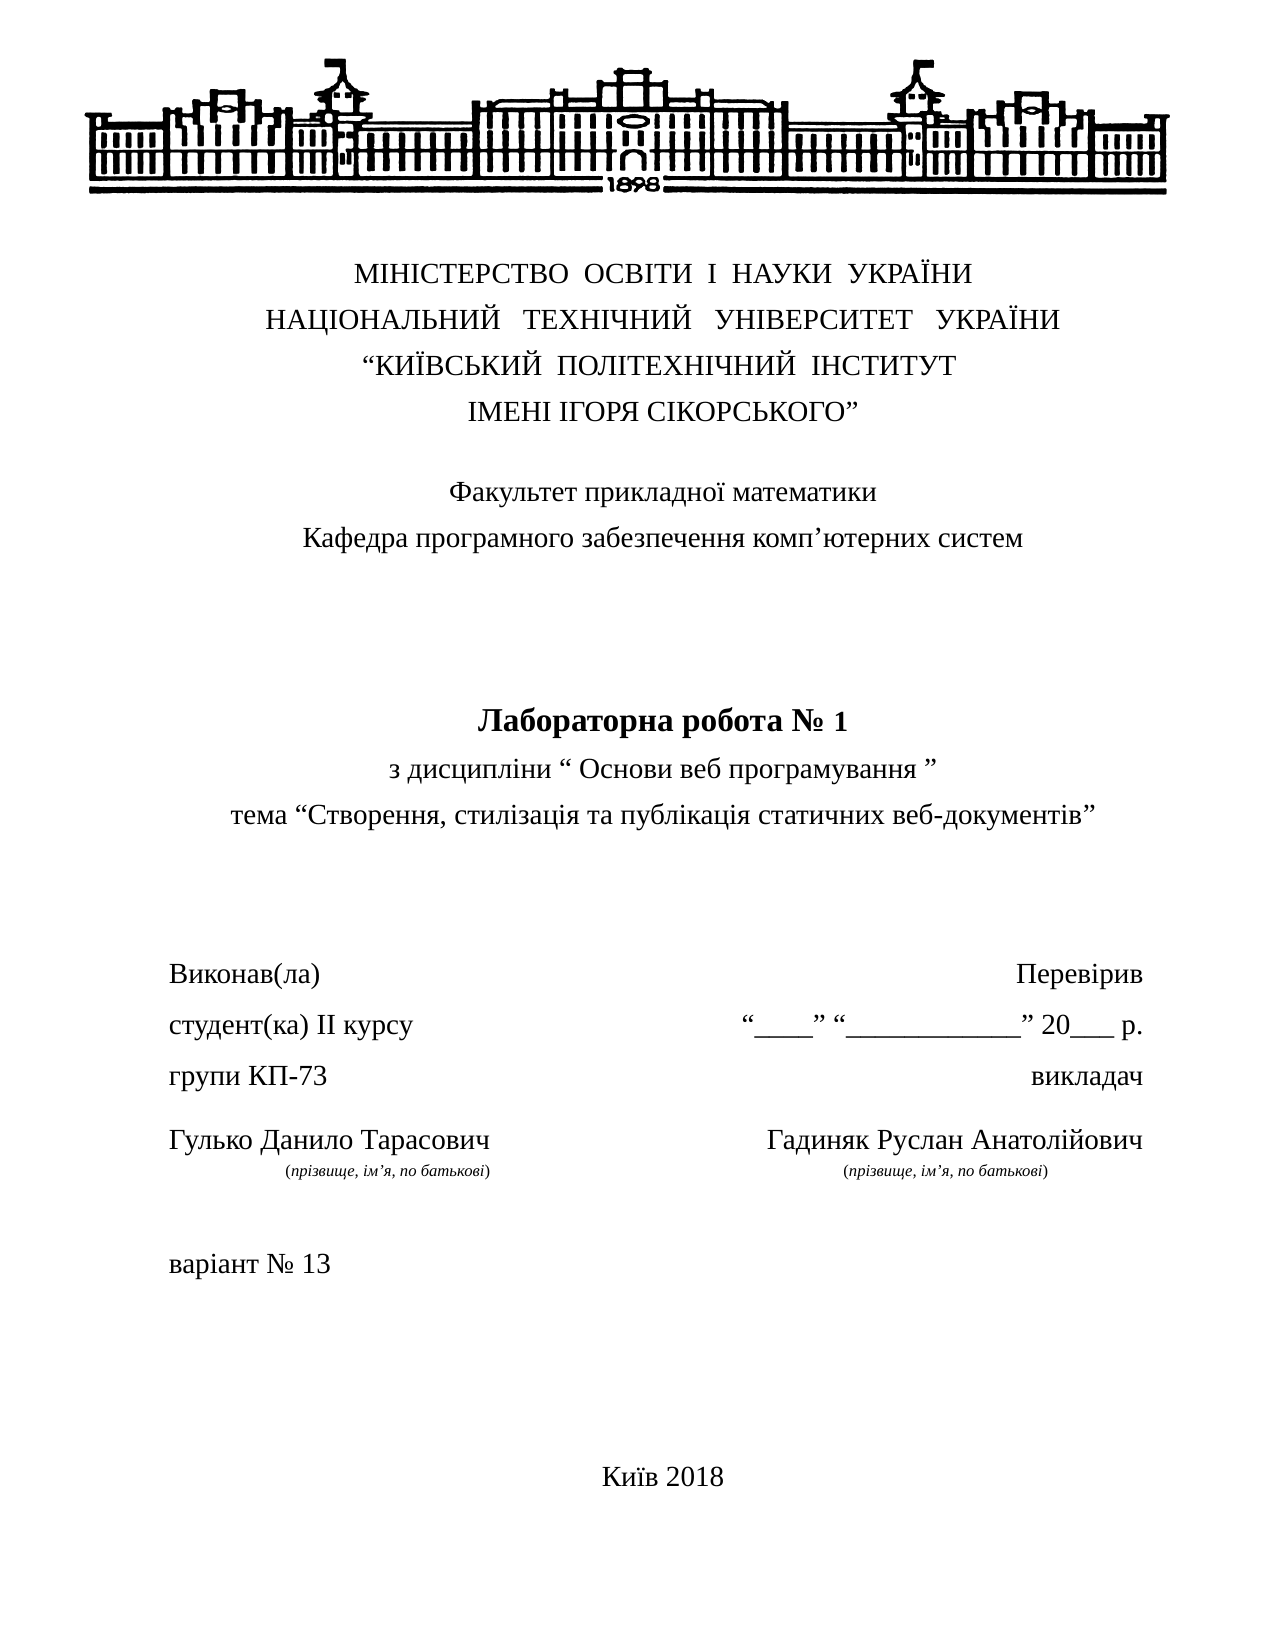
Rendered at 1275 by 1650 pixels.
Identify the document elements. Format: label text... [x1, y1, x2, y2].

table_header [618, 944, 694, 1292]
text НАЦІОНАЛЬНИЙ ТЕХНІЧНИЙ УНІВЕРСИТЕТ УКРАЇНИ [169, 302, 1157, 336]
text ІМЕНІ ІГОРЯ СІКОРСЬКОГО” [169, 394, 1157, 428]
text з дисципліни “ Основи веб програмування ” [169, 751, 1157, 784]
text Факультет прикладної математики [169, 474, 1157, 507]
text тема “Створення, стилізація та публікація статичних веб-документів” [169, 797, 1157, 831]
text Лабораторна робота № 1 [169, 700, 1157, 738]
text “КИЇВСЬКИЙ ПОЛІТЕХНІЧНИЙ ІНСТИТУТ [169, 348, 1157, 382]
table_header Виконав(ла) студент(ка) II курсу групи КП-73 Гулько Данило Тарасович (прізвище, ім’я, по батькові) варіант № 13 [158, 944, 617, 1292]
text Кафедра програмного забезпечення комп’ютерних систем [169, 520, 1157, 553]
picture [80, 52, 1171, 198]
title МIНIСТЕРСТВО ОСВIТИ І НАУКИ УКРАЇНИ [169, 256, 1157, 290]
text Київ 2018 [169, 1459, 1157, 1493]
table_header Перевірив “____” “____________” 20___ р. викладач Гадиняк Руслан Анатолійович (прізвище, ім’я, по батькові) [694, 944, 1154, 1292]
